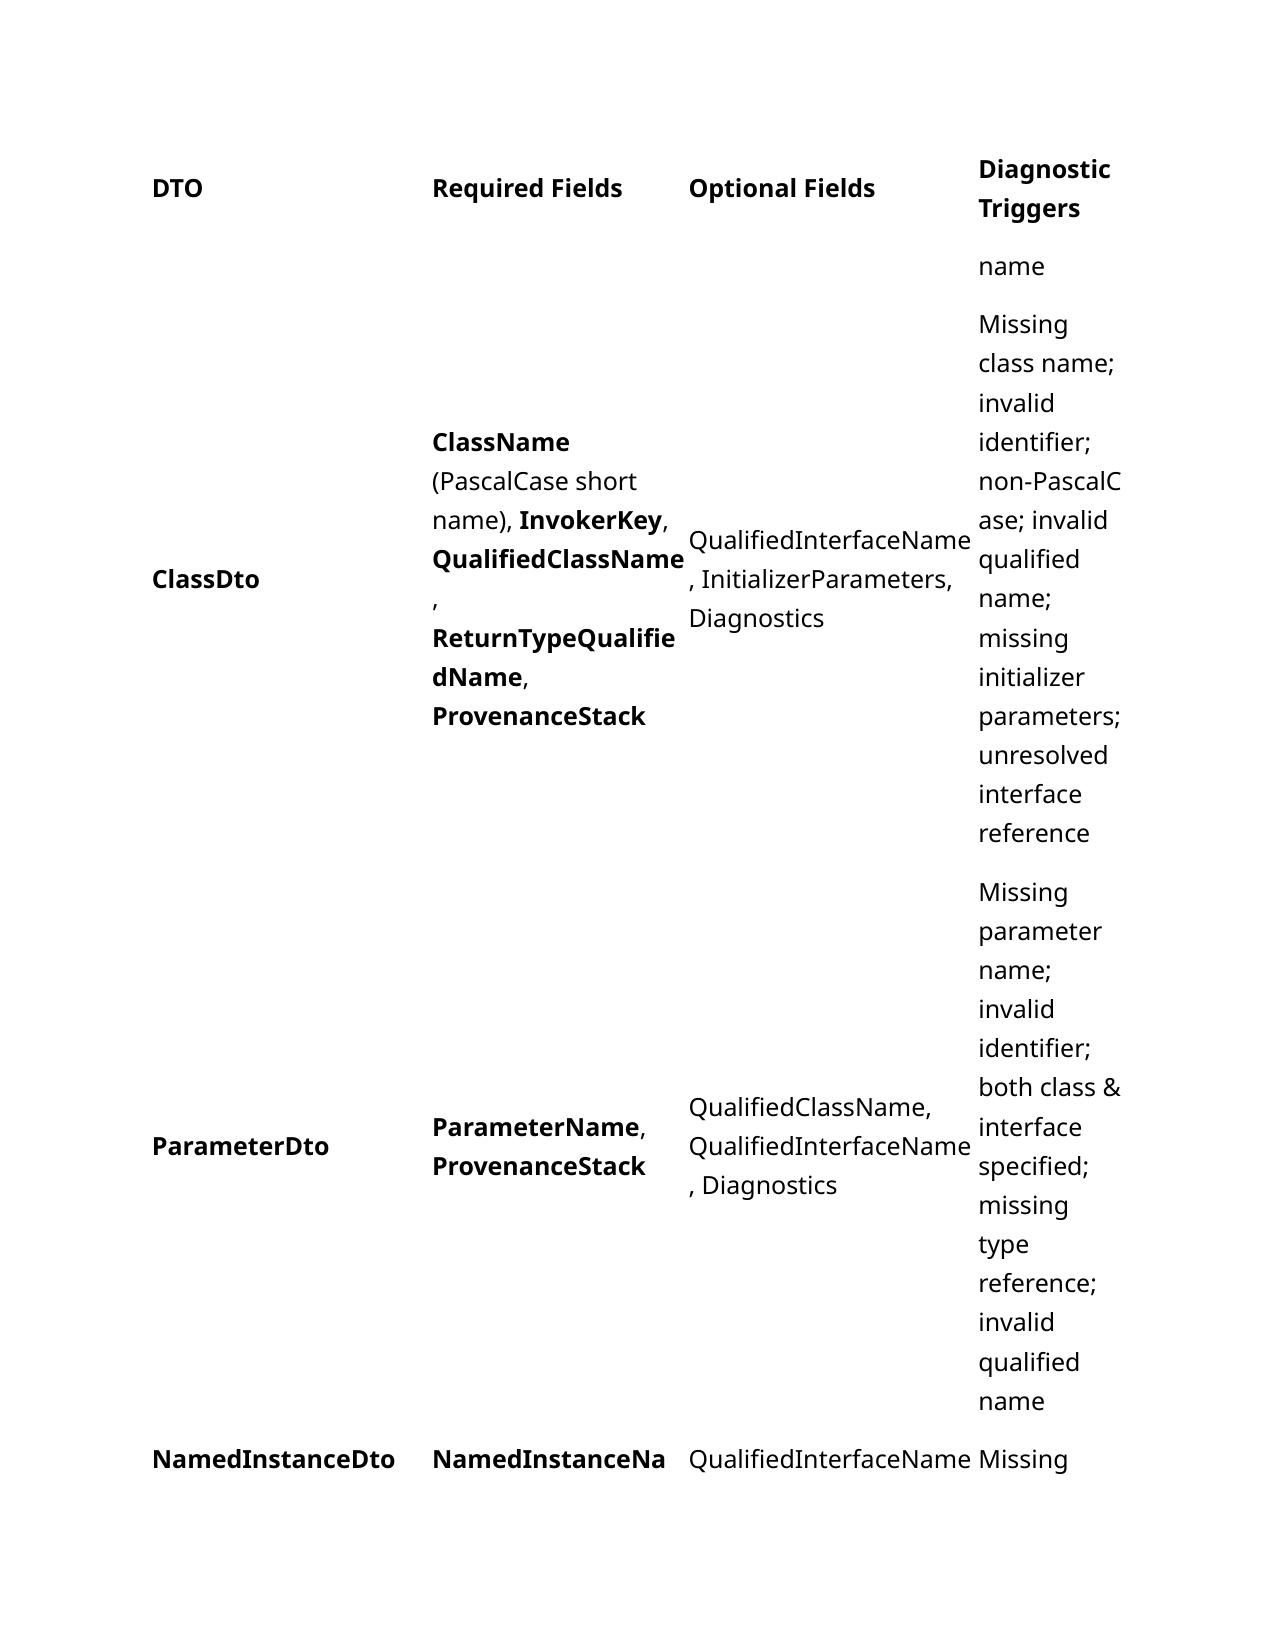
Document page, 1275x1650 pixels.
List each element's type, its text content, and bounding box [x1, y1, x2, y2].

table_cell ClassDto [150, 305, 430, 873]
table_header DTO [150, 150, 430, 247]
table_cell [430, 247, 687, 305]
table_header Required Fields [430, 150, 687, 247]
table_cell ClassName (PascalCase short name), InvokerKey, QualifiedClassName, ReturnTypeQualifiedName, ProvenanceStack [430, 305, 687, 873]
table_header Optional Fields [687, 150, 977, 247]
table_cell QualifiedInterfaceName [687, 1440, 977, 1498]
table_cell name [977, 247, 1125, 305]
table_cell [150, 247, 430, 305]
table_cell QualifiedInterfaceName, InitializerParameters, Diagnostics [687, 305, 977, 873]
table_cell Missing parameter name; invalid identifier; both class & interface specified; missing type reference; invalid qualified name [977, 873, 1125, 1440]
table_header Diagnostic Triggers [977, 150, 1125, 247]
table_cell ParameterName, ProvenanceStack [430, 873, 687, 1440]
table_cell Missing [977, 1440, 1125, 1498]
table_cell Missing class name; invalid identifier; non‑PascalCase; invalid qualified name; missing initializer parameters; unresolved interface reference [977, 305, 1125, 873]
table_cell [687, 247, 977, 305]
table_cell QualifiedClassName, QualifiedInterfaceName, Diagnostics [687, 873, 977, 1440]
table_cell NamedInstanceDto [150, 1440, 430, 1498]
table_cell NamedInstanceNa [430, 1440, 687, 1498]
table_cell ParameterDto [150, 873, 430, 1440]
